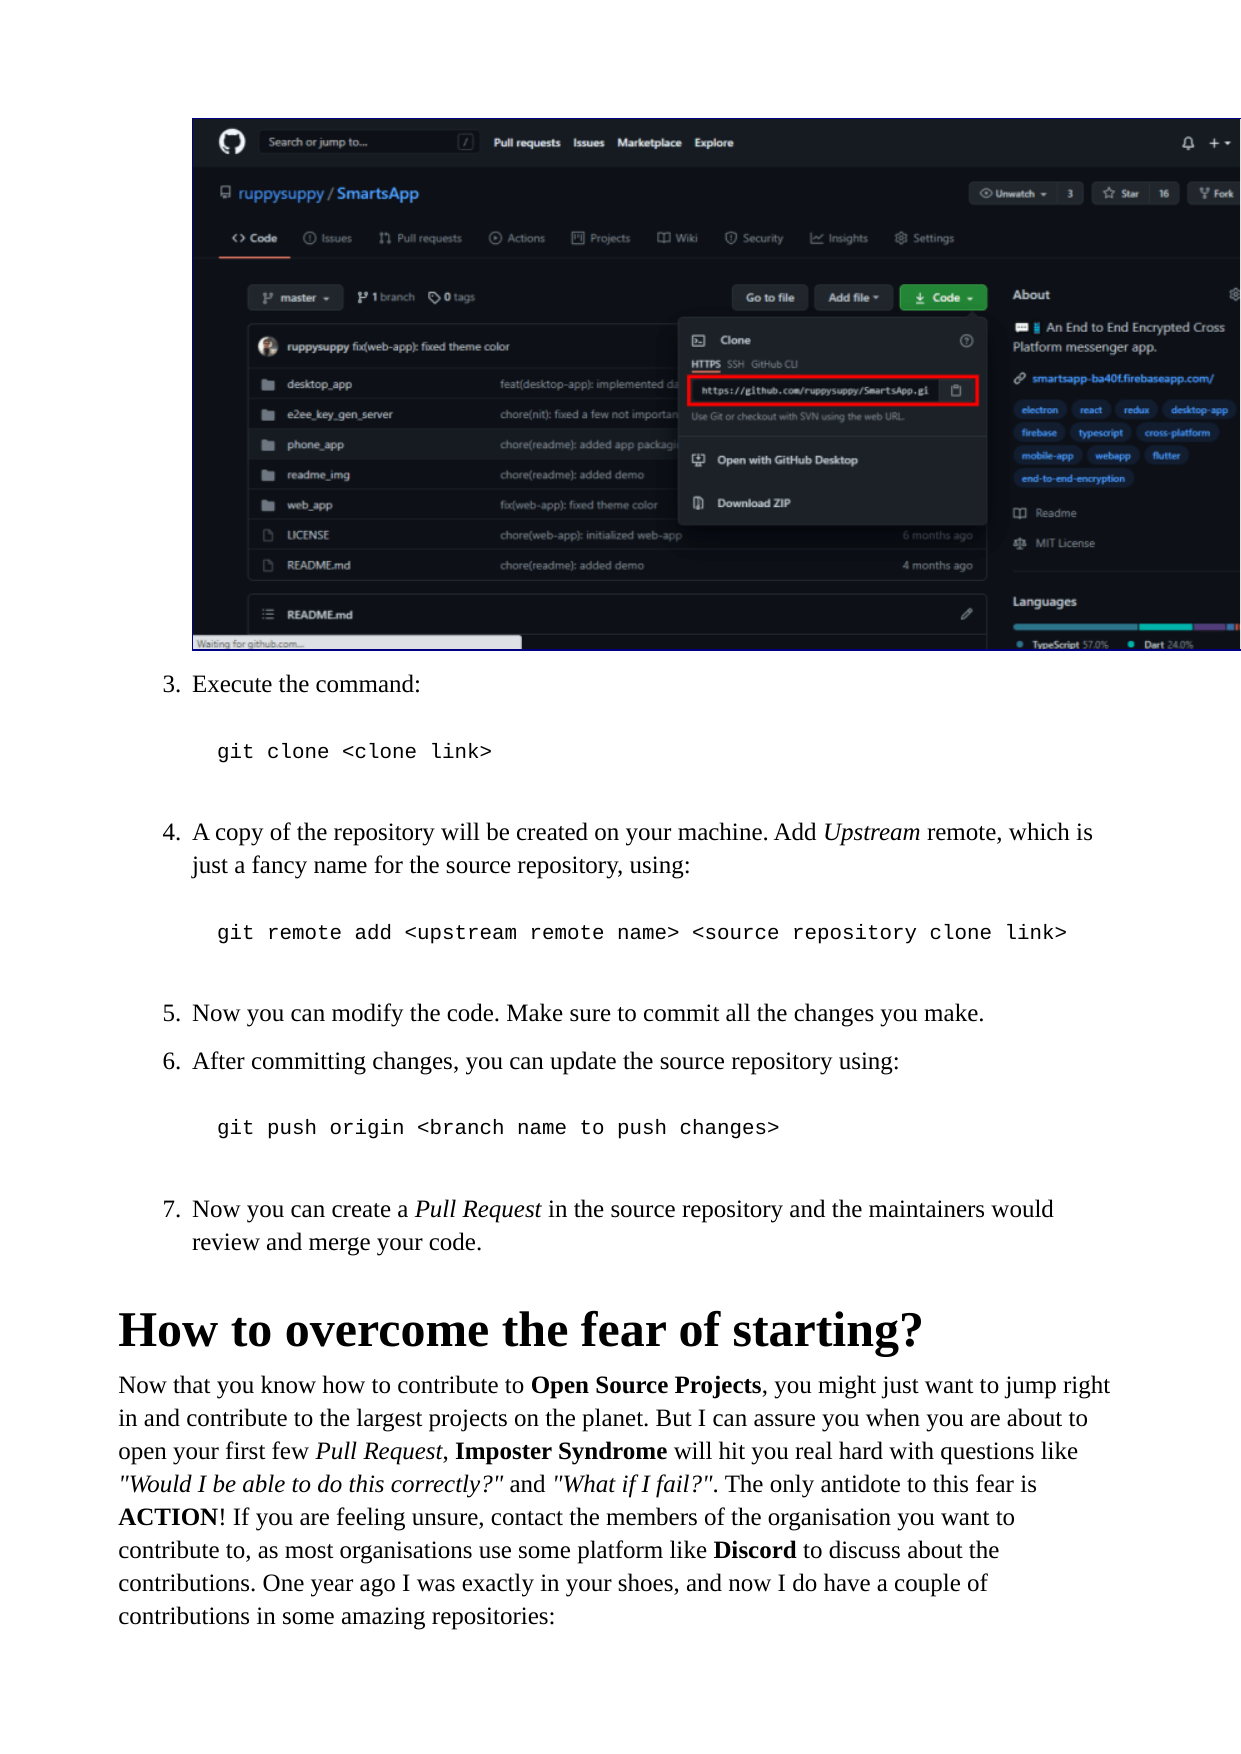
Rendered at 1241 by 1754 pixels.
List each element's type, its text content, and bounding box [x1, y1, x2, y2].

subtitle How to overcome the fear of starting? [118, 1300, 1122, 1357]
list A copy of the repository will be created on your machine. Add Upstream remote, which is just a fancy name for the source repository, using: [162, 817, 1122, 879]
picture [193, 119, 1241, 649]
list git clone <clone link> [162, 741, 1122, 764]
text Now that you know how to contribute to Open Source Projects, you might just want to jump right in and contribute to the largest projects on the planet. But I can assure you when you are about to open your first few Pull Request, Imposter Syndrome will hit you real hard with questions like "Would I be able to do this correctly?" and "What if I fail?". The only antidote to this fear is ACTION! If you are feeling unsure, contact the members of the organisation you want to contribute to, as most organisations use some platform like Discord to discuss about the contributions. One year ago I was exactly in your shoes, and now I do have a couple of contributions in some amazing repositories: [118, 1370, 1122, 1630]
list git remote add <upstream remote name> <source repository clone link> [162, 922, 1122, 945]
list Now you can create a Pull Request in the source repository and the maintainers would review and merge your code. [162, 1194, 1122, 1256]
list Now you can modify the code. Make sure to commit all the changes you make. [162, 998, 1122, 1027]
list After committing changes, you can update the source repository using: [162, 1046, 1122, 1075]
list git push origin <branch name to push changes> [162, 1117, 1122, 1141]
list Execute the command: [162, 669, 1122, 698]
